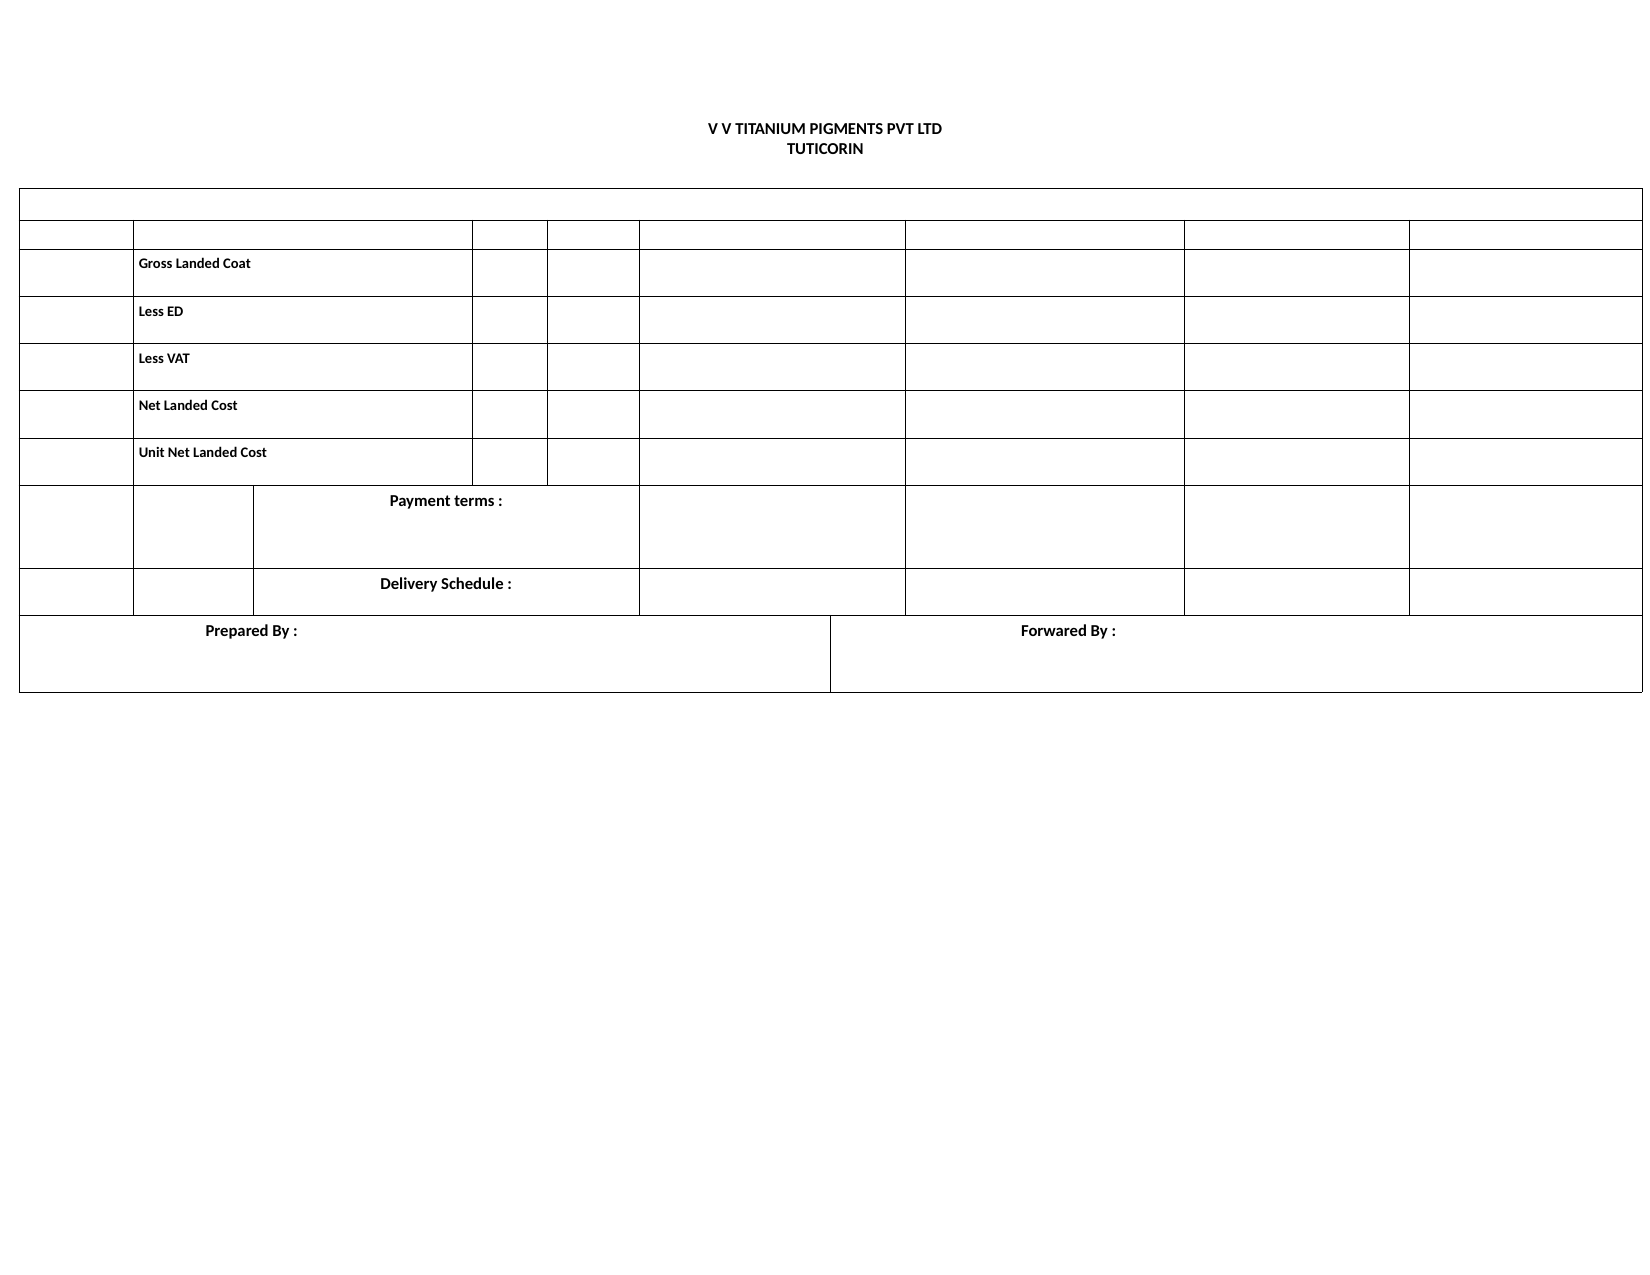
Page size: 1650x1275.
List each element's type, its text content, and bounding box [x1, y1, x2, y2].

table_cell <get_info(o,4) and get_info(o,4).payment_term_id and get_info(o,4).payment_term_id.name> [1410, 486, 1642, 568]
table_cell <get_info(o,4) and get_info(o,4).amount_net> [1410, 391, 1642, 438]
table_cell <get_info(o,4) and get_info(o,4).amount_fright> [1410, 221, 1642, 249]
table_cell Net Landed Cost [134, 391, 472, 438]
table_cell <get_info(o,1) and get_info(o,1).amount_net> [640, 391, 905, 438]
table_cell <get_info(o,3) and get_info(o,3).amount_unit_net> [1185, 439, 1409, 485]
table_cell <get_info(o,2) and get_info(o,2).amount_unit_net> [906, 439, 1184, 485]
table_cell [473, 250, 547, 296]
table_cell Unit Net Landed Cost [134, 439, 472, 485]
table_cell <get_info(o,1) and get_info(o,1).amount_ed> [640, 297, 905, 343]
table_cell <get_info(o,1) and get_info(o,1).amount_gross> [640, 250, 905, 296]
table_cell <get_info(o,1) and get_info(o,1).amount_ed> [906, 297, 1184, 343]
table_cell <get_info(o,3) and get_info(o,3).amount_fright> [1185, 221, 1409, 249]
table_cell <get_info(o,1) and get_info(o,1).amount_ed> [1185, 297, 1409, 343]
table_cell Forwared By : [831, 616, 1642, 692]
table_cell <get_info(o,3) and get_info(o,3).amount_total_tax> [1185, 344, 1409, 390]
table_cell [134, 486, 253, 568]
table_cell <get_info(o,2) and get_info(o,2).payment_term_id and get_info(o,2).payment_term_id.name> [906, 486, 1184, 568]
table_cell <get_info(o,4) and get_info(o,4).amount_gross> [1410, 250, 1642, 296]
table_cell Prepared By : [20, 616, 830, 692]
table_cell [473, 221, 547, 249]
table_cell <get_info(o,1) and get_info(o,1).amount_total_tax> [640, 344, 905, 390]
table_cell [548, 439, 639, 485]
table_cell [548, 344, 639, 390]
table_cell <get_date(get_info(o,3) and get_info(o,3).schedule)> [1410, 569, 1642, 615]
table_cell <get_info(o,2) and get_info(o,2).amount_net> [906, 391, 1184, 438]
table_cell <get_info(o,3) and get_info(o,3).amount_gross> [1185, 250, 1409, 296]
table_cell [548, 250, 639, 296]
table_cell Less VAT [134, 344, 472, 390]
table_cell [20, 569, 133, 615]
table_cell <get_info(o,2) and get_info(o,2).amount_total_tax> [906, 344, 1184, 390]
table_cell [134, 221, 472, 249]
table_cell <get_info(o,1) and get_info(o,1).amount_fright> [640, 221, 905, 249]
table_cell [20, 221, 133, 249]
table_cell <get_info(o,2) and get_info(o,2).amount_gross> [906, 250, 1184, 296]
table_cell [473, 439, 547, 485]
table_cell [20, 344, 133, 390]
table_cell Payment terms : [254, 486, 639, 568]
table_cell [20, 297, 133, 343]
table_cell <get_info(o,3) and get_info(o,3).amount_unit_net> [1410, 439, 1642, 485]
table_cell <get_date(get_info(o,1) and get_info(o,1).schedule)> [640, 569, 905, 615]
table_cell [20, 250, 133, 296]
table_cell <get_info(o,1) and get_info(o,1).amount_ed> [1410, 297, 1642, 343]
table_cell <get_info(o,1) and get_info(o,1).payment_term_id and get_info(o,1).payment_term_id.name> [640, 486, 905, 568]
table_cell <get_info(o,1) and get_info(o,1).amount_unit_net> [640, 439, 905, 485]
table_cell <get_info(o,3) and get_info(o,3).payment_term_id and get_info(o,3).payment_term_id.name> [1185, 486, 1409, 568]
table_cell [548, 297, 639, 343]
table_cell [134, 569, 253, 615]
table_cell [20, 486, 133, 568]
table_cell [473, 391, 547, 438]
table_cell <get_date(get_info(o,2) and get_info(o,2).schedule)> [906, 569, 1184, 615]
table_cell [548, 221, 639, 249]
table_cell Delivery Schedule : [254, 569, 639, 615]
table_cell <get_date(get_info(o,3)and get_info(o,3).schedule)> [1185, 569, 1409, 615]
table_cell [548, 391, 639, 438]
table_cell <get_info(o,4) and get_info(o,4).amount_total_tax> [1410, 344, 1642, 390]
table_cell [473, 344, 547, 390]
table_cell [20, 391, 133, 438]
table_cell <get_info(o,2) and get_info(o,2).amount_fright> [906, 221, 1184, 249]
table_cell Gross Landed Coat [134, 250, 472, 296]
table_cell [473, 297, 547, 343]
table_cell [20, 439, 133, 485]
table_cell <get_info(o,3) and get_info(o,3).amount_net> [1185, 391, 1409, 438]
table_header <for each="seq,line in enumerate(o.name.rfq_line)"> [20, 189, 1642, 219]
table_cell Less ED [134, 297, 472, 343]
